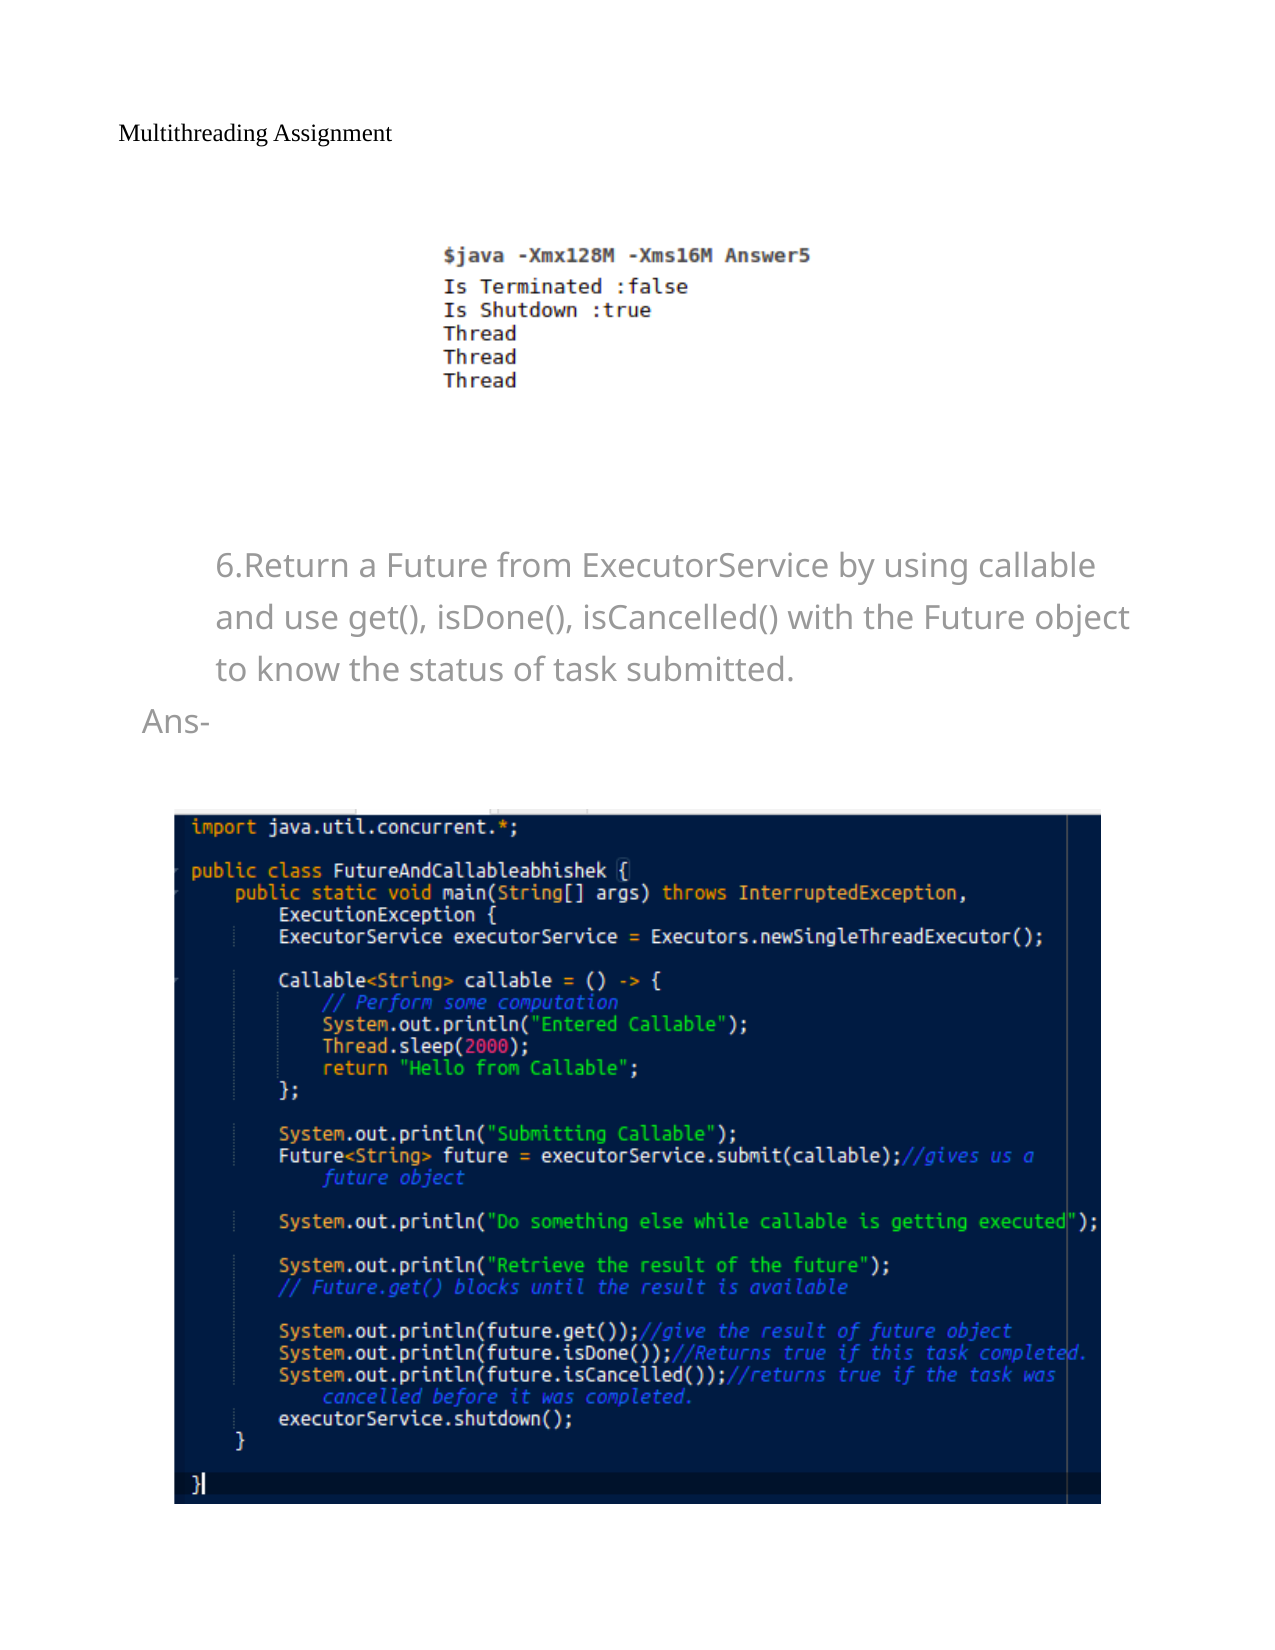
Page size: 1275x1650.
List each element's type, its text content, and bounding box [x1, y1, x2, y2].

list Return a Future from ExecutorService by using callable and use get(), isDone(), isCancelled() with the Future object to know the status of task submitted. [142, 542, 1157, 691]
picture [174, 809, 1101, 1504]
text Ans- [142, 698, 1157, 744]
picture [431, 228, 844, 441]
